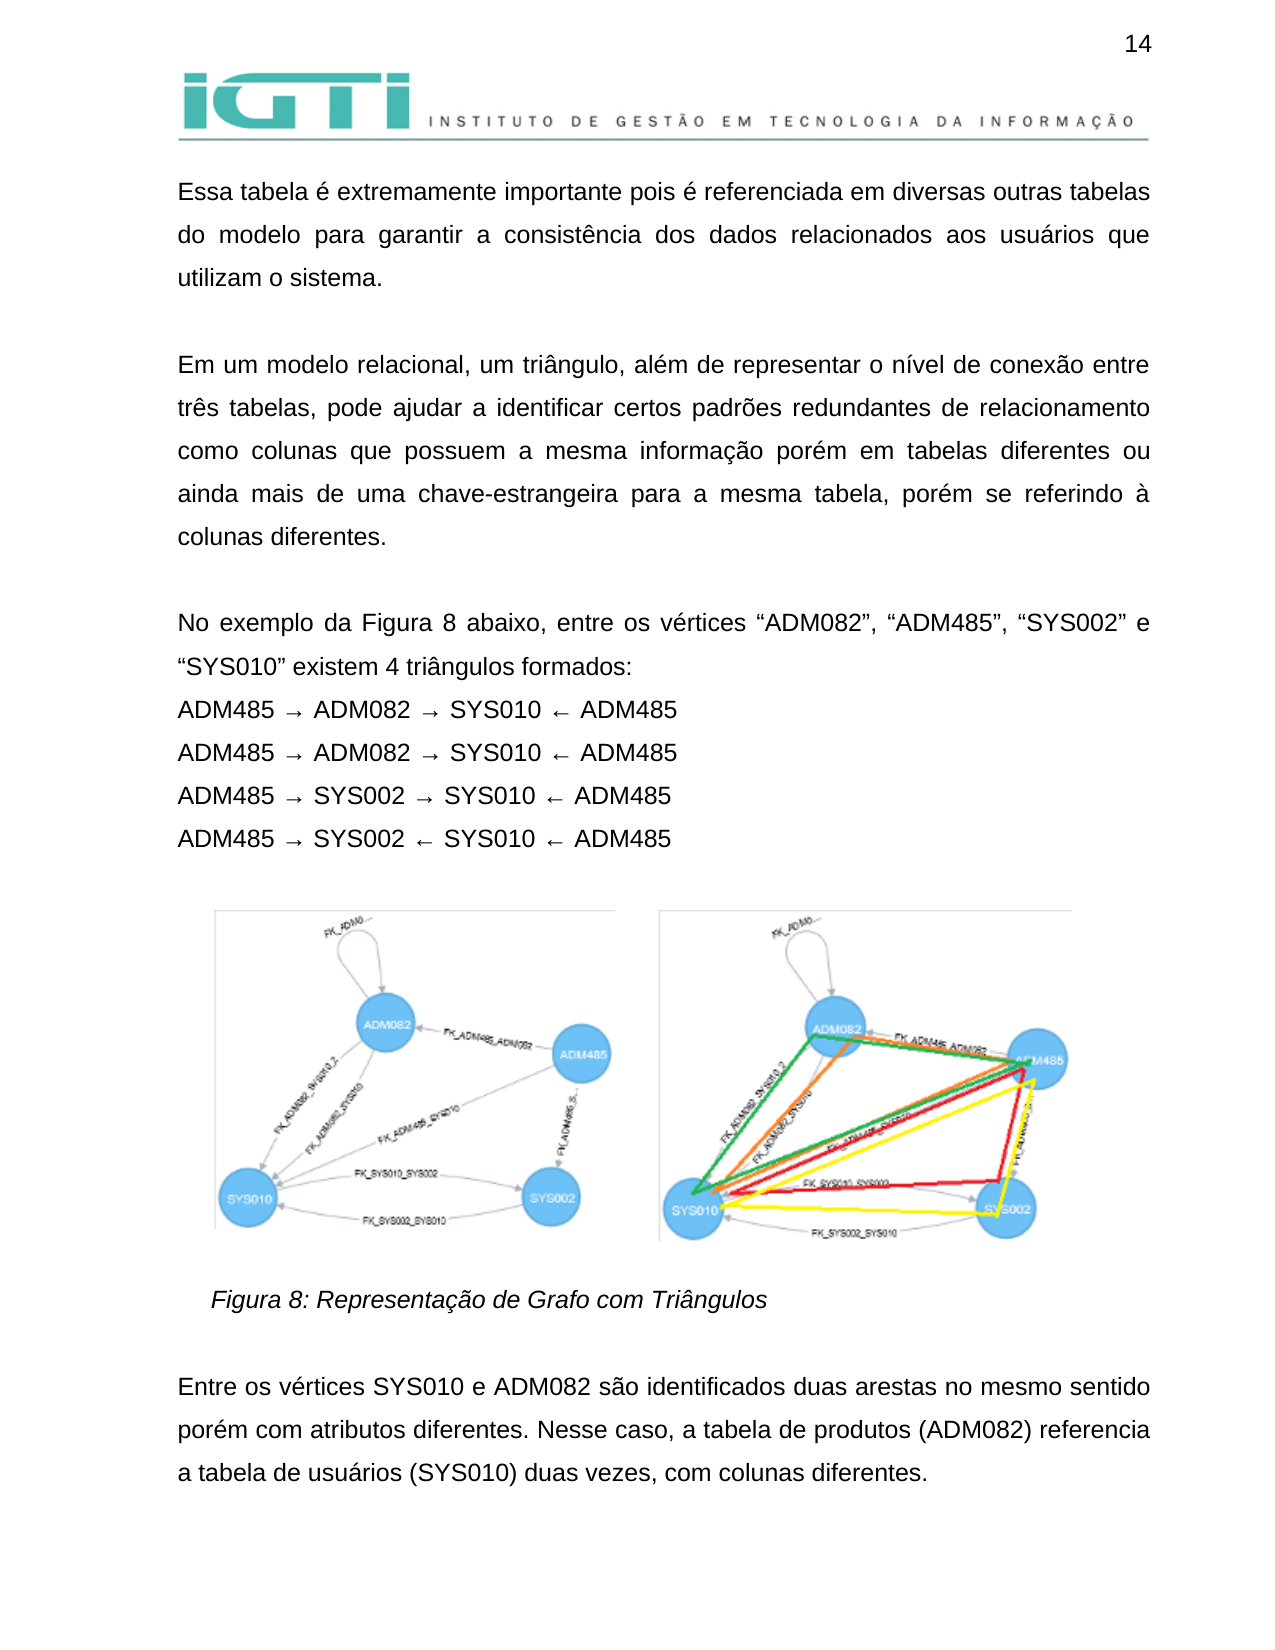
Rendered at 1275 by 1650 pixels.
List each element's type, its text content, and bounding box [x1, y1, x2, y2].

text ADM485 → SYS002 → SYS010 ← ADM485 [177, 781, 1152, 810]
text Figura 8: Representação de Grafo com Triângulos [211, 1286, 1118, 1314]
text ADM485 → ADM082 → SYS010 ← ADM485 [177, 695, 1152, 723]
text Em um modelo relacional, um triângulo, além de representar o nível de conexão entre três tabelas, pode ajudar a identificar certos padrões redundantes de relacionamento como colunas que possuem a mesma informação porém em tabelas diferentes ou ainda mais de uma chave-estrangeira para a mesma tabela, porém se referindo à colunas diferentes. [177, 350, 1152, 551]
text Entre os vértices SYS010 e ADM082 são identificados duas arestas no mesmo sentido porém com atributos diferentes. Nesse caso, a tabela de produtos (ADM082) referencia a tabela de usuários (SYS010) duas vezes, com colunas diferentes. [177, 1372, 1152, 1487]
text Essa tabela é extremamente importante pois é referenciada em diversas outras tabelas do modelo para garantir a consistência dos dados relacionados aos usuários que utilizam o sistema. [177, 177, 1152, 292]
text ADM485 → SYS002 ← SYS010 ← ADM485 [177, 824, 1152, 853]
picture [178, 59, 1151, 151]
text No exemplo da Figura 8 abaixo, entre os vértices “ADM082”, “ADM485”, “SYS002” e “SYS010” existem 4 triângulos formados: [177, 608, 1152, 680]
text ADM485 → ADM082 → SYS010 ← ADM485 [177, 738, 1152, 767]
picture [210, 910, 1119, 1286]
